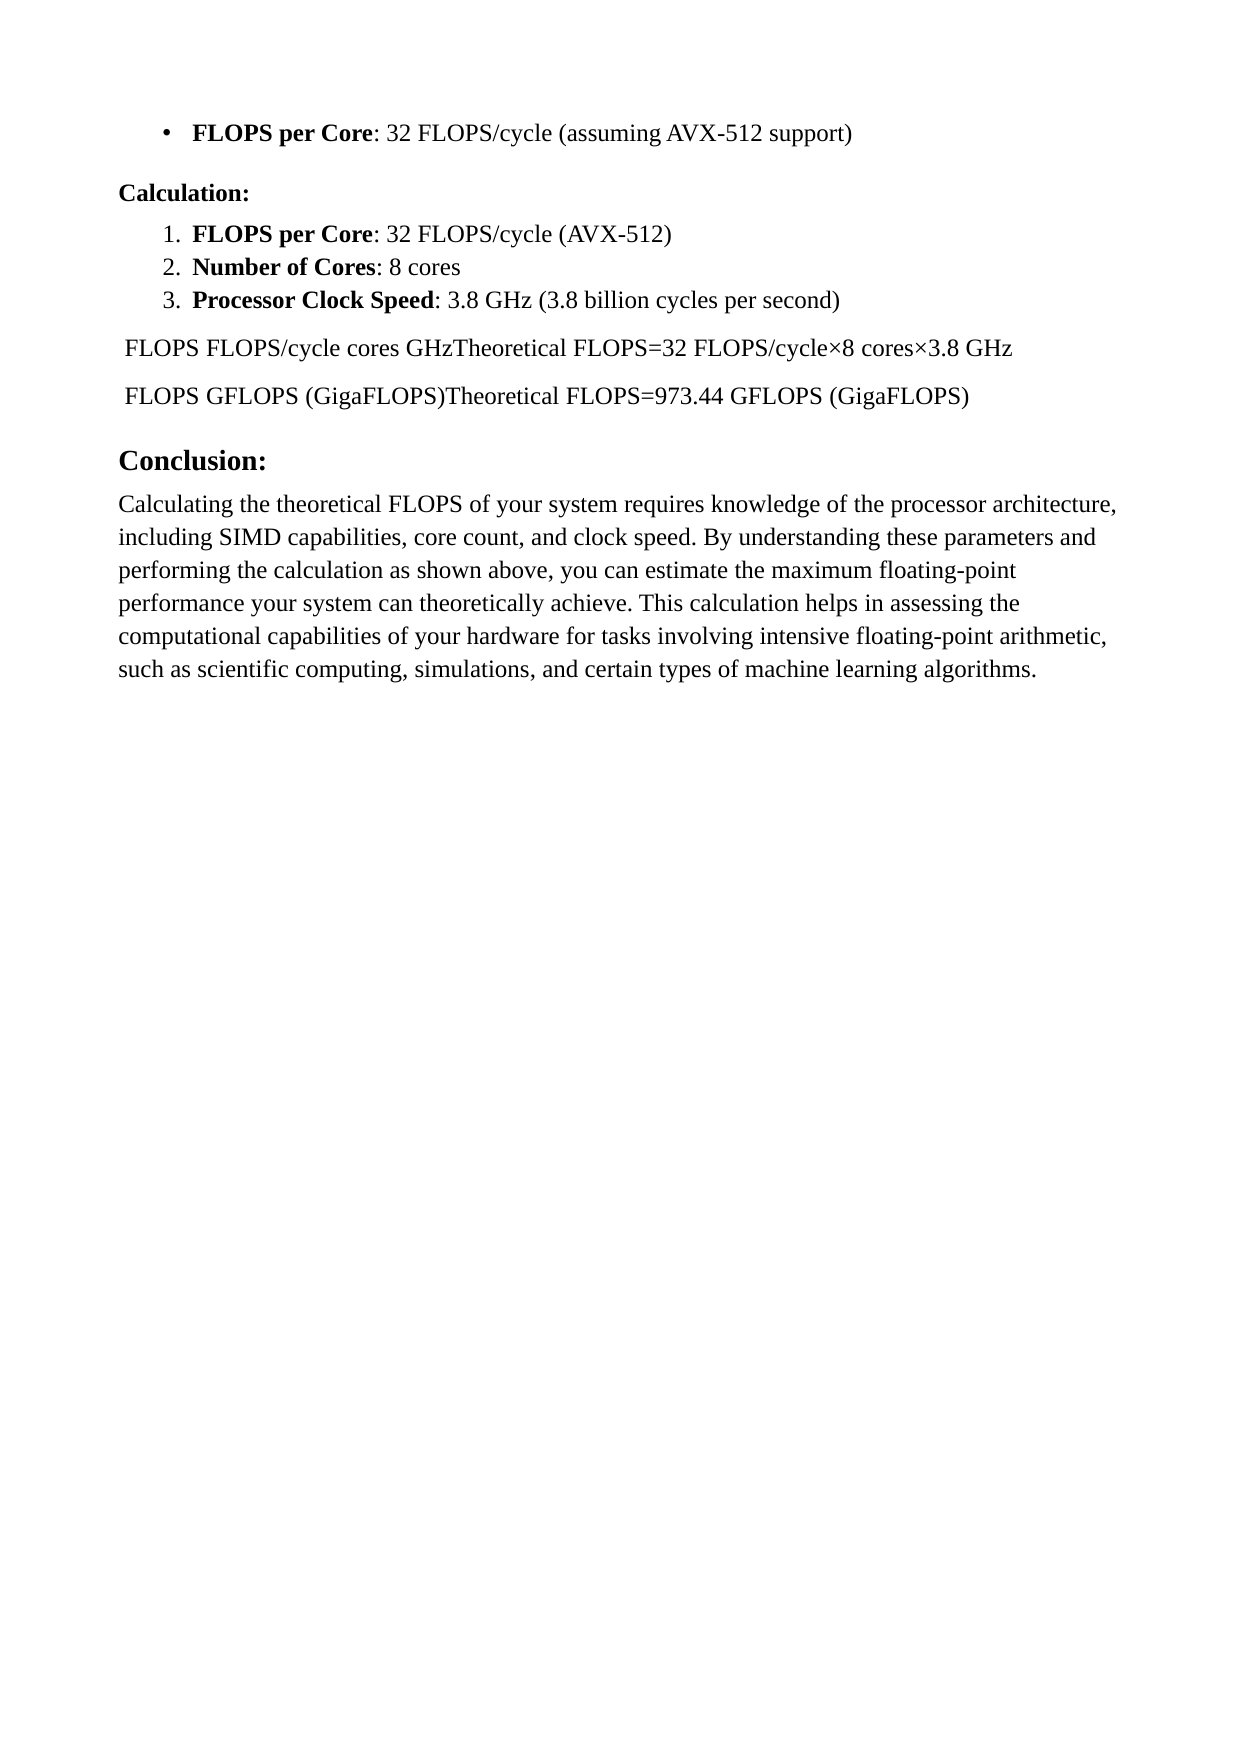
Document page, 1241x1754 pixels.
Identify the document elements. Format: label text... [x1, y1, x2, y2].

list FLOPS per Core: 32 FLOPS/cycle (AVX-512) [162, 219, 1122, 248]
subtitle Conclusion: [118, 443, 1122, 476]
list Number of Cores: 8 cores [162, 252, 1122, 281]
list Processor Clock Speed: 3.8 GHz (3.8 billion cycles per second) [162, 286, 1122, 314]
text FLOPS FLOPS/cycle cores GHzTheoretical FLOPS=32 FLOPS/cycle×8 cores×3.8 GHz [118, 333, 1122, 362]
list FLOPS per Core: 32 FLOPS/cycle (assuming AVX-512 support) [162, 118, 1122, 147]
subtitle Calculation: [118, 178, 1122, 207]
text FLOPS GFLOPS (GigaFLOPS)Theoretical FLOPS=973.44 GFLOPS (GigaFLOPS) [118, 381, 1122, 409]
text Calculating the theoretical FLOPS of your system requires knowledge of the processor architecture, including SIMD capabilities, core count, and clock speed. By understanding these parameters and performing the calculation as shown above, you can estimate the maximum floating-point performance your system can theoretically achieve. This calculation helps in assessing the computational capabilities of your hardware for tasks involving intensive floating-point arithmetic, such as scientific computing, simulations, and certain types of machine learning algorithms. [118, 489, 1122, 683]
